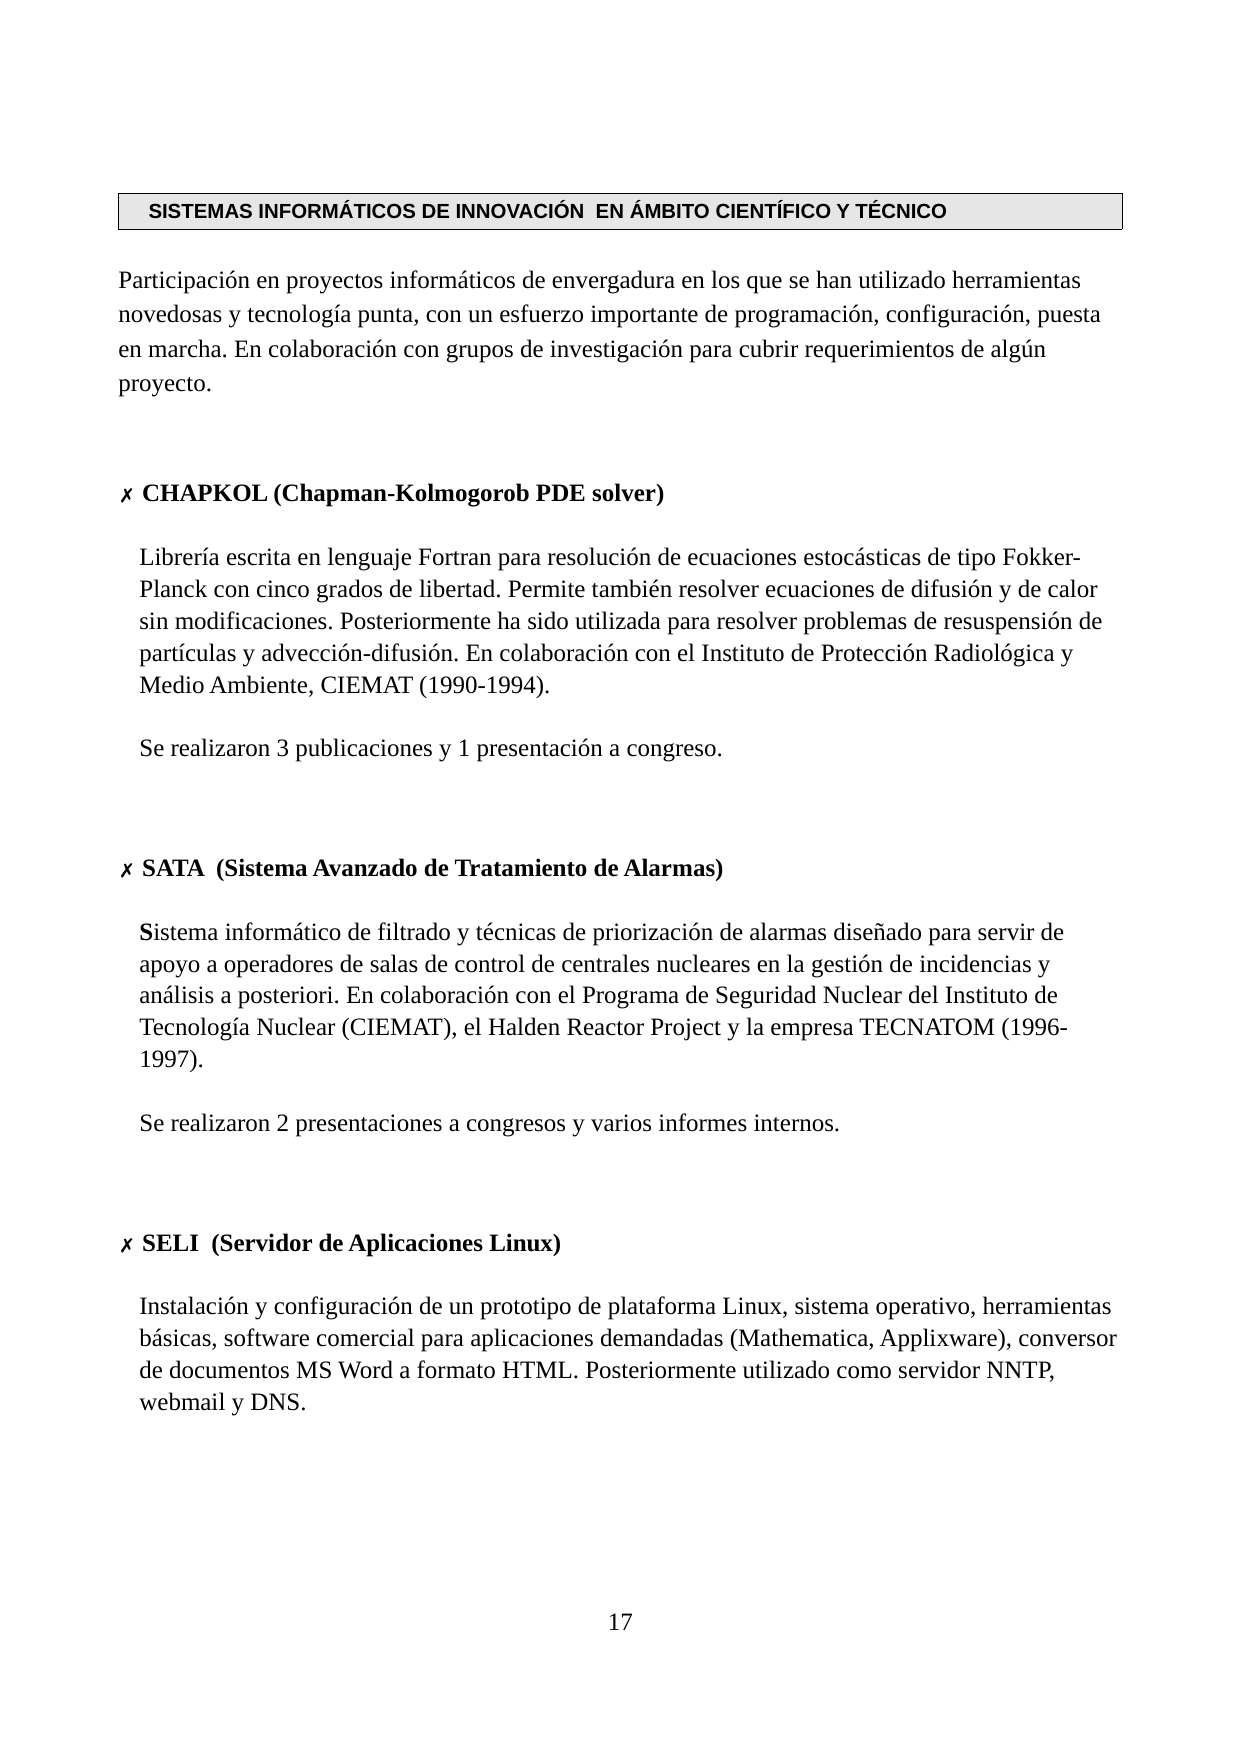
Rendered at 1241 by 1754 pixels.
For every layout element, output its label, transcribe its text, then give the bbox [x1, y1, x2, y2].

list SELI (Servidor de Aplicaciones Linux) Instalación y configuración de un prototipo de plataforma Linux, sistema operativo, herramientas básicas, software comercial para aplicaciones demandadas (Mathematica, Applixware), conversor de documentos MS Word a formato HTML. Posteriormente utilizado como servidor NNTP, webmail y DNS. [121, 1228, 1122, 1416]
subtitle SISTEMAS INFORMÁTICOS DE INNOVACIÓN EN ÁMBITO CIENTÍFICO Y TÉCNICO [119, 194, 1122, 229]
text Participación en proyectos informáticos de envergadura en los que se han utilizado herramientas novedosas y tecnología punta, con un esfuerzo importante de programación, configuración, puesta en marcha. En colaboración con grupos de investigación para cubrir requerimientos de algún proyecto. [118, 265, 1122, 397]
list SATA (Sistema Avanzado de Tratamiento de Alarmas) Sistema informático de filtrado y técnicas de priorización de alarmas diseñado para servir de apoyo a operadores de salas de control de centrales nucleares en la gestión de incidencias y análisis a posteriori. En colaboración con el Programa de Seguridad Nuclear del Instituto de Tecnología Nuclear (CIEMAT), el Halden Reactor Project y la empresa TECNATOM (1996-1997). Se realizaron 2 presentaciones a congresos y varios informes internos. [121, 853, 1122, 1201]
list CHAPKOL (Chapman-Kolmogorob PDE solver) Librería escrita en lenguaje Fortran para resolución de ecuaciones estocásticas de tipo Fokker-Planck con cinco grados de libertad. Permite también resolver ecuaciones de difusión y de calor sin modificaciones. Posteriormente ha sido utilizada para resolver problemas de resuspensión de partículas y advección-difusión. En colaboración con el Instituto de Protección Radiológica y Medio Ambiente, CIEMAT (1990-1994). Se realizaron 3 publicaciones y 1 presentación a congreso. [121, 478, 1122, 826]
